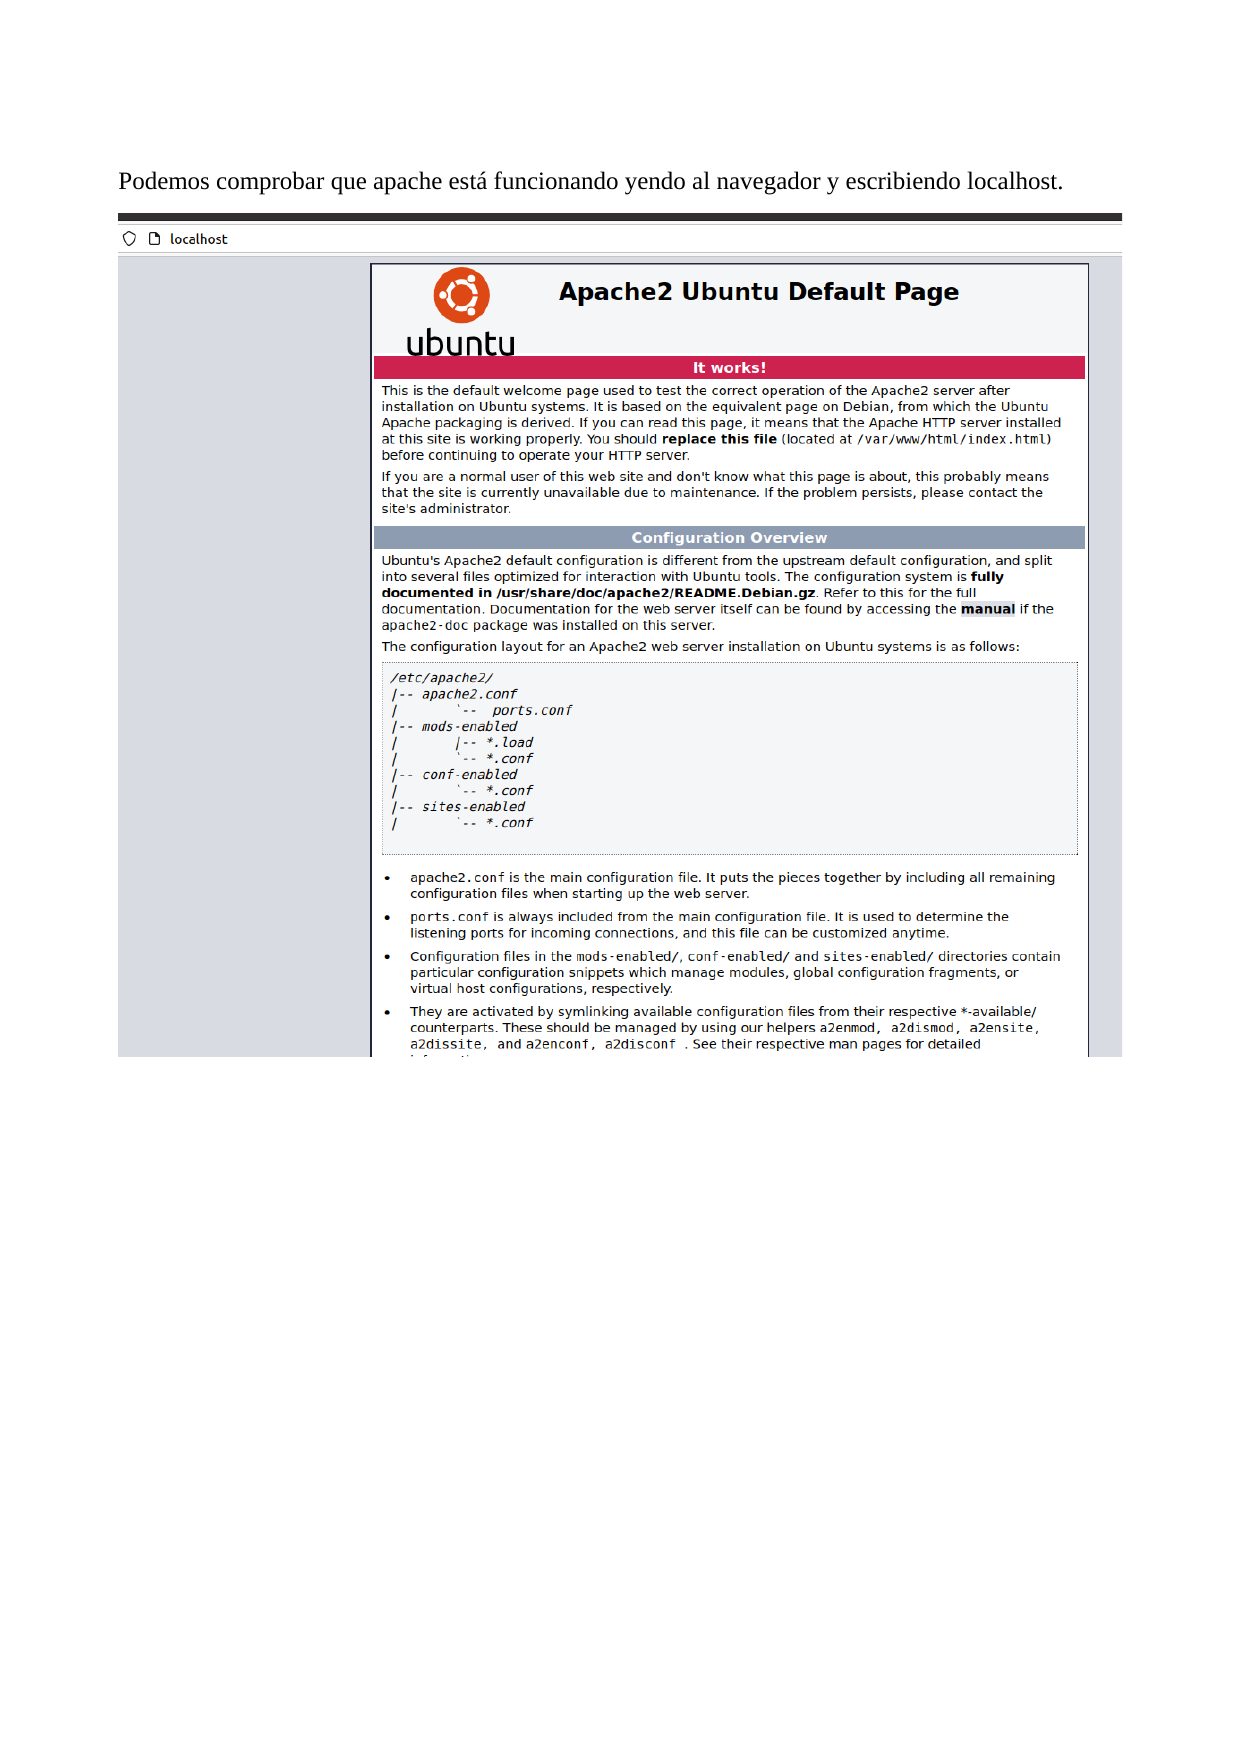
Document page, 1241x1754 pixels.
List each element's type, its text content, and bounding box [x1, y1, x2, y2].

picture [118, 213, 1123, 1057]
text Podemos comprobar que apache está funcionando yendo al navegador y escribiendo localhost. [118, 166, 1122, 194]
